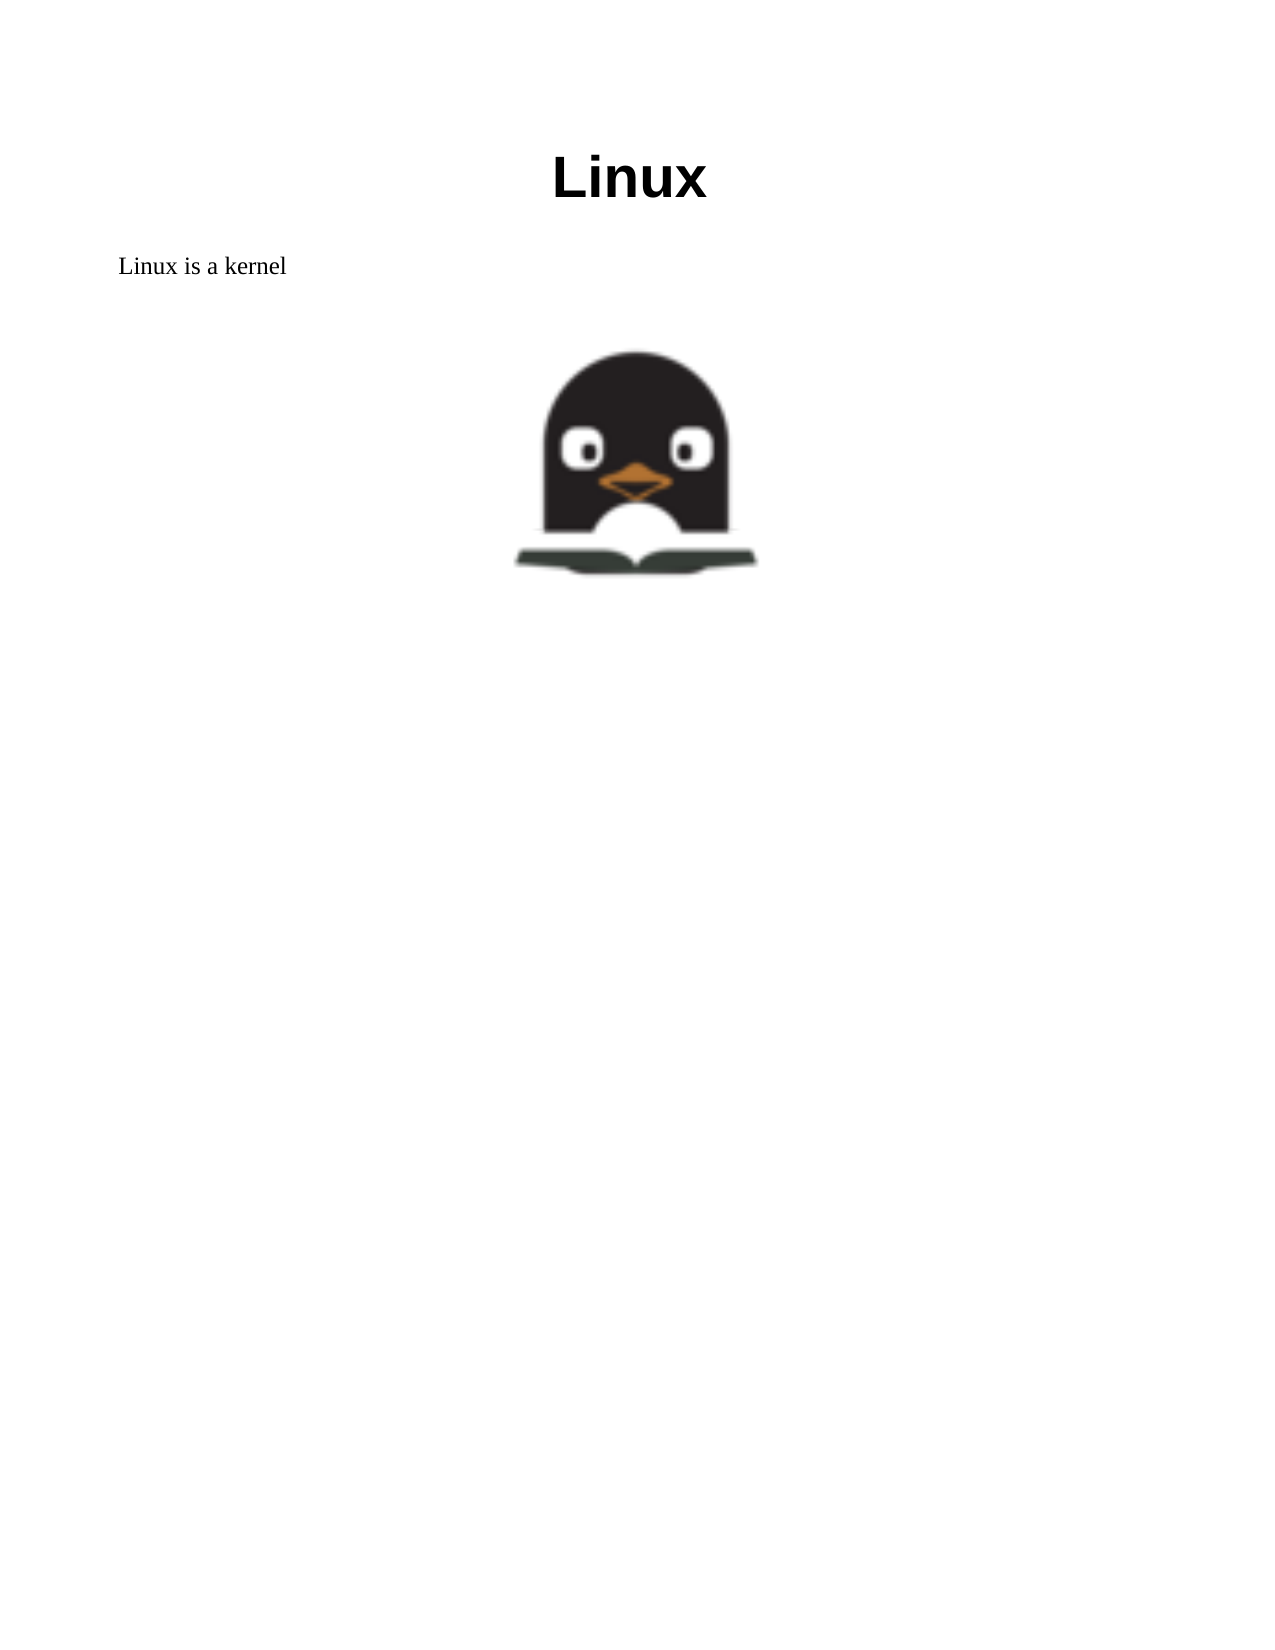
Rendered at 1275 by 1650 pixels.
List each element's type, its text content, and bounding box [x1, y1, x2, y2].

text Linux is a kernel [118, 251, 1157, 280]
title Linux [118, 143, 1157, 210]
picture [453, 280, 822, 649]
